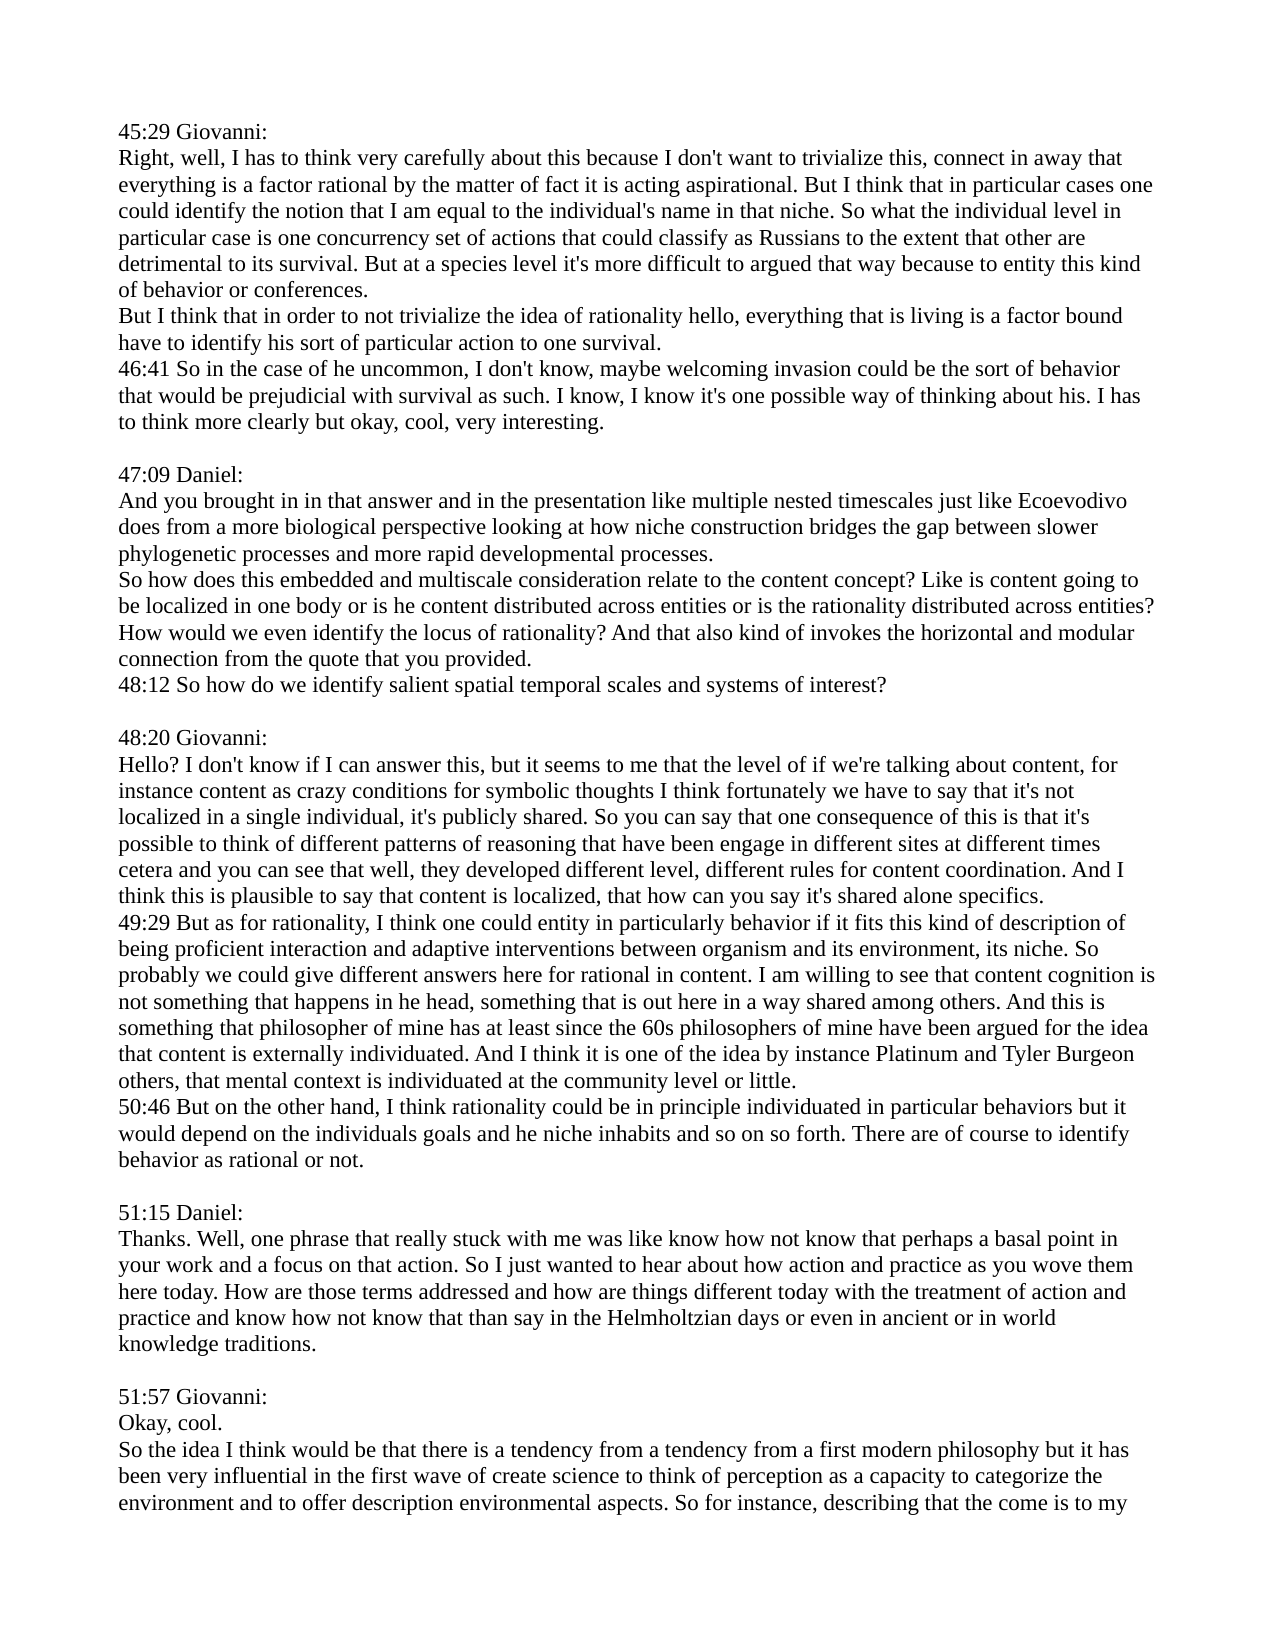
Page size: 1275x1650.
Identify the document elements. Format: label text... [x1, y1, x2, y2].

text 50:46 But on the other hand, I think rationality could be in principle individuated in particular behaviors but it would depend on the individuals goals and he niche inhabits and so on so forth. There are of course to identify behavior as rational or not. [118, 1093, 1157, 1172]
text 49:29 But as for rationality, I think one could entity in particularly behavior if it fits this kind of description of being proficient interaction and adaptive interventions between organism and its environment, its niche. So probably we could give different answers here for rational in content. I am willing to see that content cognition is not something that happens in he head, something that is out here in a way shared among others. And this is something that philosopher of mine has at least since the 60s philosophers of mine have been argued for the idea that content is externally individuated. And I think it is one of the idea by instance Platinum and Tyler Burgeon others, that mental context is individuated at the community level or little. [118, 909, 1157, 1093]
text 48:20 Giovanni: [118, 724, 1157, 751]
text Thanks. Well, one phrase that really stuck with me was like know how not know that perhaps a basal point in your work and a focus on that action. So I just wanted to hear about how action and practice as you wove them here today. How are those terms addressed and how are things different today with the treatment of action and practice and know how not know that than say in the Helmholtzian days or even in ancient or in world knowledge traditions. [118, 1225, 1157, 1357]
text 47:09 Daniel: [118, 461, 1157, 487]
text 48:12 So how do we identify salient spatial temporal scales and systems of interest? [118, 672, 1157, 698]
text So how does this embedded and multiscale consideration relate to the content concept? Like is content going to be localized in one body or is he content distributed across entities or is the rationality distributed across entities? How would we even identify the locus of rationality? And that also kind of invokes the horizontal and modular connection from the quote that you provided. [118, 566, 1157, 672]
text But I think that in order to not trivialize the idea of rationality hello, everything that is living is a factor bound have to identify his sort of particular action to one survival. [118, 303, 1157, 355]
text Okay, cool. [118, 1409, 1157, 1436]
text 45:29 Giovanni: [118, 118, 1157, 144]
text 51:15 Daniel: [118, 1199, 1157, 1225]
text 51:57 Giovanni: [118, 1383, 1157, 1409]
text And you brought in in that answer and in the presentation like multiple nested timescales just like Ecoevodivo does from a more biological perspective looking at how niche construction bridges the gap between slower phylogenetic processes and more rapid developmental processes. [118, 487, 1157, 566]
text 46:41 So in the case of he uncommon, I don't know, maybe welcoming invasion could be the sort of behavior that would be prejudicial with survival as such. I know, I know it's one possible way of thinking about his. I has to think more clearly but okay, cool, very interesting. [118, 355, 1157, 434]
text Right, well, I has to think very carefully about this because I don't want to trivialize this, connect in away that everything is a factor rational by the matter of fact it is acting aspirational. But I think that in particular cases one could identify the notion that I am equal to the individual's name in that niche. So what the individual level in particular case is one concurrency set of actions that could classify as Russians to the extent that other are detrimental to its survival. But at a species level it's more difficult to argued that way because to entity this kind of behavior or conferences. [118, 144, 1157, 303]
text Hello? I don't know if I can answer this, but it seems to me that the level of if we're talking about content, for instance content as crazy conditions for symbolic thoughts I think fortunately we have to say that it's not localized in a single individual, it's publicly shared. So you can say that one consequence of this is that it's possible to think of different patterns of reasoning that have been engage in different sites at different times cetera and you can see that well, they developed different level, different rules for content coordination. And I think this is plausible to say that content is localized, that how can you say it's shared alone specifics. [118, 751, 1157, 909]
text So the idea I think would be that there is a tendency from a tendency from a first modern philosophy but it has been very influential in the first wave of create science to think of perception as a capacity to categorize the environment and to offer description environmental aspects. So for instance, describing that the come is to my [118, 1436, 1157, 1515]
